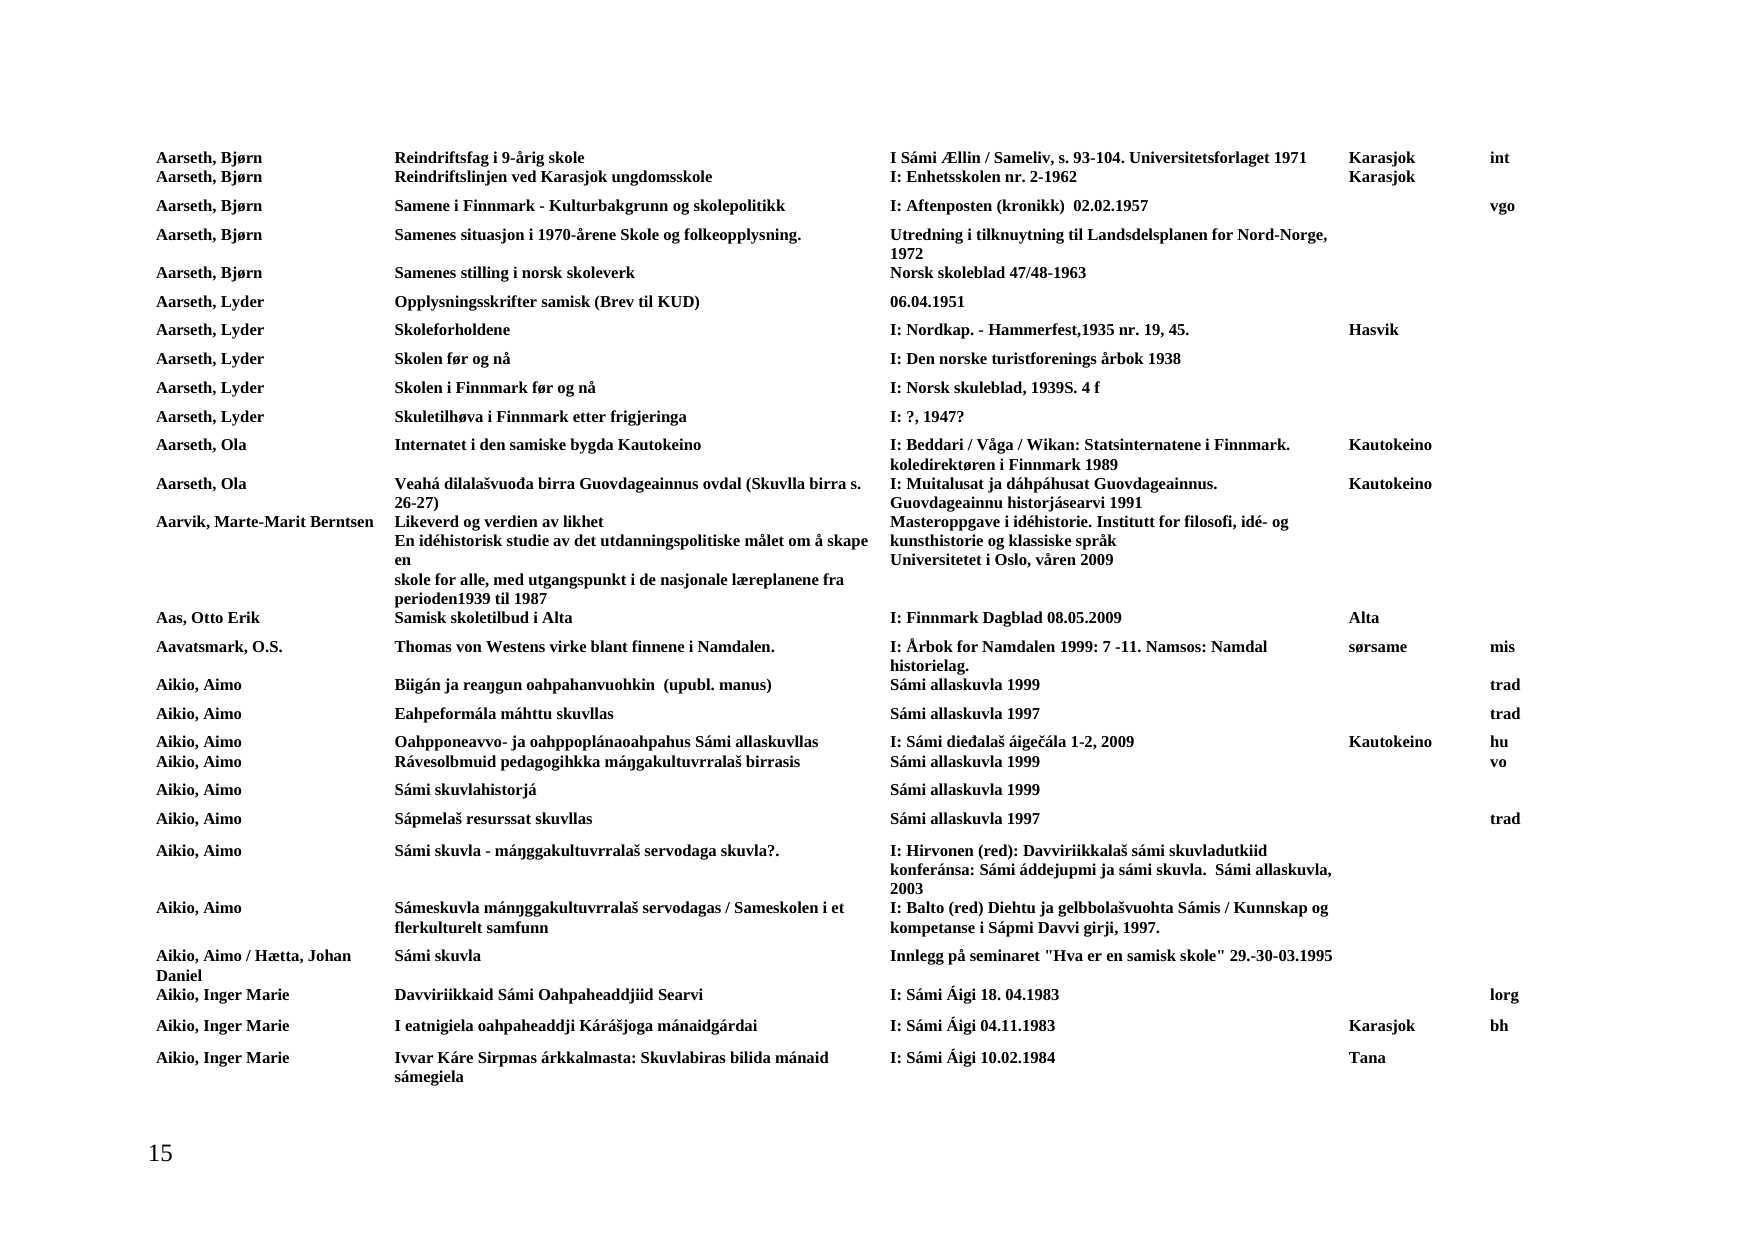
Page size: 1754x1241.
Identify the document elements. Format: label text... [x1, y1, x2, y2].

table_cell I: Årbok for Namdalen 1999: 7 -11. Namsos: Namdal historielag. [883, 636, 1341, 675]
table_cell Sámi allaskuvla 1997 [883, 809, 1341, 841]
table_cell Aikio, Aimo [149, 809, 387, 841]
table_cell vo [1483, 751, 1605, 780]
table_cell Aarseth, Bjørn [149, 263, 387, 291]
table_cell Aikio, Inger Marie [149, 1048, 387, 1086]
table_cell mis [1483, 636, 1605, 675]
table_cell Aikio, Aimo [149, 841, 387, 898]
table_cell [1483, 898, 1605, 946]
table_cell [1483, 780, 1605, 809]
table_cell Sámeskuvla mánŋggakultuvrralaš servodagas / Sameskolen i et flerkulturelt samfunn [387, 898, 883, 946]
table_cell Kautokeino [1341, 474, 1482, 512]
table_cell Skolen før og nå [387, 349, 883, 378]
table_cell Aikio, Aimo [149, 751, 387, 780]
table_cell Aikio, Aimo / Hætta, Johan Daniel [149, 946, 387, 984]
table_cell vgo [1483, 196, 1605, 224]
table_cell [1483, 224, 1605, 263]
table_cell I: Muitalusat ja dáhpáhusat Guovdageainnus. Guovdageainnu historjásearvi 1991 [883, 474, 1341, 512]
table_cell bh [1483, 1016, 1605, 1048]
table_cell Sámi skuvlahistorjá [387, 780, 883, 809]
table_cell Sámi skuvla [387, 946, 883, 984]
table_cell Sámi allaskuvla 1999 [883, 751, 1341, 780]
table_cell [1483, 378, 1605, 406]
table_cell [1483, 167, 1605, 196]
table_cell I: Enhetsskolen nr. 2-1962 [883, 167, 1341, 196]
table_cell [1483, 406, 1605, 435]
table_cell Aarseth, Lyder [149, 291, 387, 320]
table_cell Karasjok [1341, 1016, 1482, 1048]
table_cell Rávesolbmuid pedagogihkka máŋgakultuvrralaš birrasis [387, 751, 883, 780]
table_cell I: Sámi Áigi 10.02.1984 [883, 1048, 1341, 1086]
table_cell [1483, 349, 1605, 378]
table_cell Sápmelaš resurssat skuvllas [387, 809, 883, 841]
table_cell Norsk skoleblad 47/48-1963 [883, 263, 1341, 291]
table_cell Likeverd og verdien av likhet En idéhistorisk studie av det utdanningspolitiske målet om å skape en skole for alle, med utgangspunkt i de nasjonale læreplanene fra perioden1939 til 1987 [387, 512, 883, 608]
table_cell Karasjok [1341, 148, 1482, 167]
table_cell Aarseth, Bjørn [149, 148, 387, 167]
table_cell Samenes situasjon i 1970-årene Skole og folkeopplysning. [387, 224, 883, 263]
table_cell I: Den norske turistforenings årbok 1938 [883, 349, 1341, 378]
table_cell [1341, 378, 1482, 406]
table_cell Aarseth, Bjørn [149, 167, 387, 196]
table_cell Samenes stilling i norsk skoleverk [387, 263, 883, 291]
table_cell Aarseth, Ola [149, 435, 387, 473]
table_cell Aikio, Aimo [149, 780, 387, 809]
table_cell I: ?, 1947? [883, 406, 1341, 435]
table_cell [1341, 809, 1482, 841]
table_cell trad [1483, 675, 1605, 703]
table_cell [1483, 320, 1605, 349]
table_cell [1341, 675, 1482, 703]
table_cell Sámi allaskuvla 1997 [883, 704, 1341, 732]
table_cell [1341, 841, 1482, 898]
table_cell I: Norsk skuleblad, 1939S. 4 f [883, 378, 1341, 406]
table_cell [1483, 474, 1605, 512]
table_cell Samene i Finnmark - Kulturbakgrunn og skolepolitikk [387, 196, 883, 224]
table_cell [1483, 263, 1605, 291]
table_cell Aikio, Inger Marie [149, 1016, 387, 1048]
table_cell Aikio, Aimo [149, 675, 387, 703]
table_cell 06.04.1951 [883, 291, 1341, 320]
table_cell Karasjok [1341, 167, 1482, 196]
table_cell Biigán ja reaŋgun oahpahanvuohkin (upubl. manus) [387, 675, 883, 703]
table_cell I: Finnmark Dagblad 08.05.2009 [883, 608, 1341, 636]
table_cell Alta [1341, 608, 1482, 636]
table_cell Hasvik [1341, 320, 1482, 349]
table_cell I: Balto (red) Diehtu ja gelbbolašvuohta Sámis / Kunnskap og kompetanse i Sápmi Davvi girji, 1997. [883, 898, 1341, 946]
table_cell Aarseth, Lyder [149, 320, 387, 349]
table_cell Internatet i den samiske bygda Kautokeino [387, 435, 883, 473]
table_cell [1483, 946, 1605, 984]
table_cell Aas, Otto Erik [149, 608, 387, 636]
table_cell Aarseth, Bjørn [149, 196, 387, 224]
table_cell Skoleforholdene [387, 320, 883, 349]
table_cell Aarseth, Lyder [149, 406, 387, 435]
table_cell [1341, 751, 1482, 780]
table_cell I Sámi Ællin / Sameliv, s. 93-104. Universitetsforlaget 1971 [883, 148, 1341, 167]
table_cell Sámi allaskuvla 1999 [883, 675, 1341, 703]
table_cell Ivvar Káre Sirpmas árkkalmasta: Skuvlabiras bilida mánaid sámegiela [387, 1048, 883, 1086]
table_cell Aikio, Aimo [149, 898, 387, 946]
table_cell I: Sámi dieđalaš áigečála 1-2, 2009 [883, 732, 1341, 751]
table_cell [1483, 512, 1605, 608]
table_cell sørsame [1341, 636, 1482, 675]
table_cell [1341, 263, 1482, 291]
table_cell Reindriftsfag i 9-årig skole [387, 148, 883, 167]
table_cell Masteroppgave i idéhistorie. Institutt for filosofi, idé- og kunsthistorie og klassiske språk Universitetet i Oslo, våren 2009 [883, 512, 1341, 608]
table_cell Oahpponeavvo- ja oahppoplánaoahpahus Sámi allaskuvllas [387, 732, 883, 751]
table_cell Utredning i tilknuytning til Landsdelsplanen for Nord-Norge, 1972 [883, 224, 1341, 263]
table_cell Skuletilhøva i Finnmark etter frigjeringa [387, 406, 883, 435]
table_cell Eahpeformála máhttu skuvllas [387, 704, 883, 732]
table_cell Aarseth, Bjørn [149, 224, 387, 263]
table_cell lorg [1483, 985, 1605, 1016]
table_cell trad [1483, 704, 1605, 732]
table_cell Tana [1341, 1048, 1482, 1086]
table_cell Reindriftslinjen ved Karasjok ungdomsskole [387, 167, 883, 196]
table_cell Skolen i Finnmark før og nå [387, 378, 883, 406]
table_cell [1341, 291, 1482, 320]
table_cell Samisk skoletilbud i Alta [387, 608, 883, 636]
table_cell [1483, 841, 1605, 898]
table_cell Aarseth, Ola [149, 474, 387, 512]
table_cell [1341, 704, 1482, 732]
table_cell [1341, 196, 1482, 224]
table_cell I: Beddari / Våga / Wikan: Statsinternatene i Finnmark. koledirektøren i Finnmark 1989 [883, 435, 1341, 473]
table_cell Aikio, Inger Marie [149, 985, 387, 1016]
table_cell [1341, 898, 1482, 946]
table_cell Aikio, Aimo [149, 704, 387, 732]
table_cell I: Sámi Áigi 04.11.1983 [883, 1016, 1341, 1048]
table_cell Veahá dilalašvuođa birra Guovdageainnus ovdal (Skuvlla birra s. 26-27) [387, 474, 883, 512]
table_cell Kautokeino [1341, 732, 1482, 751]
table_cell I: Nordkap. - Hammerfest,1935 nr. 19, 45. [883, 320, 1341, 349]
table_cell Thomas von Westens virke blant finnene i Namdalen. [387, 636, 883, 675]
table_cell Innlegg på seminaret "Hva er en samisk skole" 29.-30-03.1995 [883, 946, 1341, 984]
table_cell [1341, 406, 1482, 435]
table_cell [1483, 1048, 1605, 1086]
table_cell Opplysningsskrifter samisk (Brev til KUD) [387, 291, 883, 320]
table_cell [1341, 946, 1482, 984]
table_cell Aarseth, Lyder [149, 378, 387, 406]
table_cell Sámi allaskuvla 1999 [883, 780, 1341, 809]
table_cell int [1483, 148, 1605, 167]
table_cell I eatnigiela oahpaheaddji Kárášjoga mánaidgárdai [387, 1016, 883, 1048]
table_cell Aarvik, Marte-Marit Berntsen [149, 512, 387, 608]
table_cell I: Hirvonen (red): Davviriikkalaš sámi skuvladutkiid konferánsa: Sámi áddejupmi ja sámi skuvla. Sámi allaskuvla, 2003 [883, 841, 1341, 898]
table_cell Aikio, Aimo [149, 732, 387, 751]
table_cell [1483, 291, 1605, 320]
table_cell I: Aftenposten (kronikk) 02.02.1957 [883, 196, 1341, 224]
table_cell [1341, 349, 1482, 378]
table_cell [1483, 608, 1605, 636]
table_cell Aavatsmark, O.S. [149, 636, 387, 675]
table_cell [1341, 780, 1482, 809]
table_cell Kautokeino [1341, 435, 1482, 473]
table_cell Sámi skuvla - máŋggakultuvrralaš servodaga skuvla?. [387, 841, 883, 898]
table_cell [1341, 985, 1482, 1016]
table_cell Davviriikkaid Sámi Oahpaheaddjiid Searvi [387, 985, 883, 1016]
table_cell Aarseth, Lyder [149, 349, 387, 378]
table_cell I: Sámi Áigi 18. 04.1983 [883, 985, 1341, 1016]
table_cell [1341, 224, 1482, 263]
table_cell hu [1483, 732, 1605, 751]
table_cell trad [1483, 809, 1605, 841]
table_cell [1341, 512, 1482, 608]
table_cell [1483, 435, 1605, 473]
